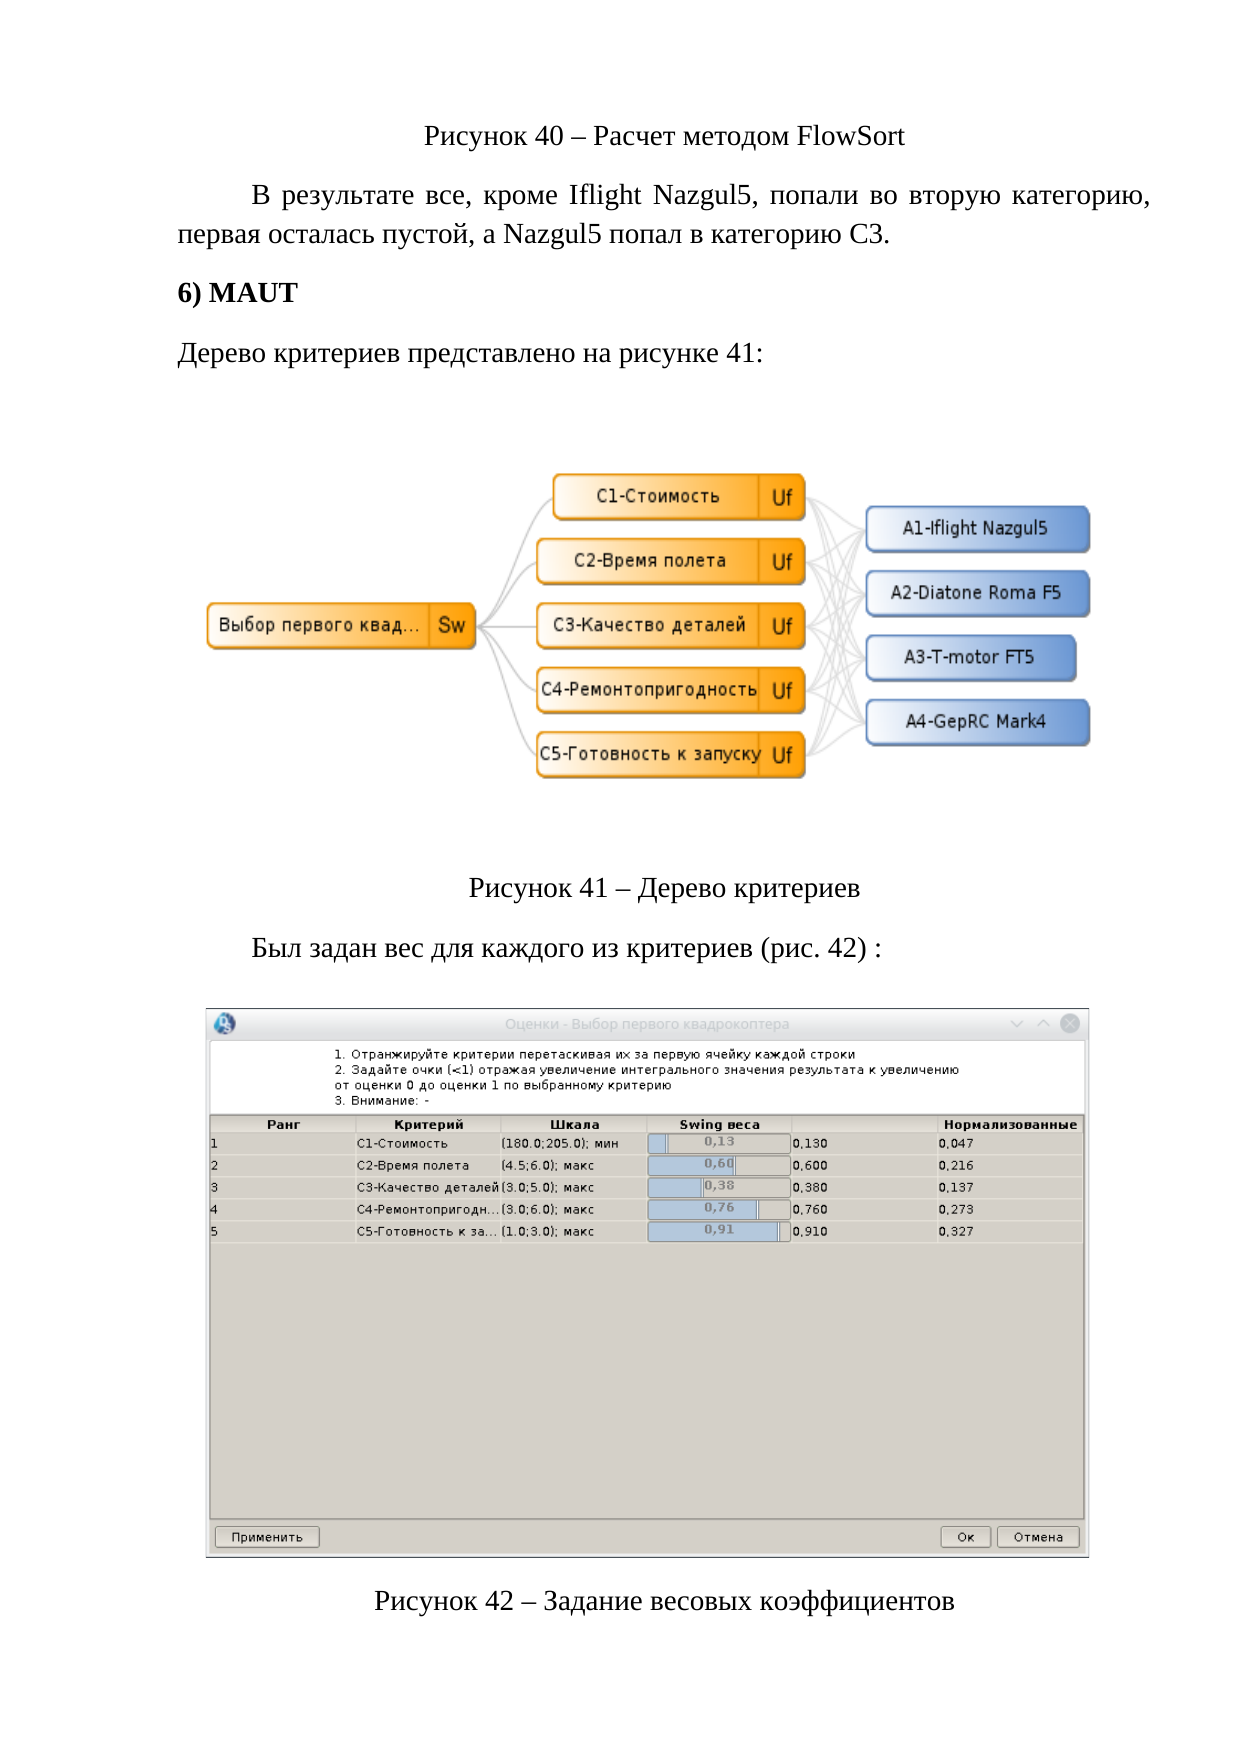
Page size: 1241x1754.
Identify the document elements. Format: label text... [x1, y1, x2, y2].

text Дерево критериев представлено на рисунке 41: [177, 335, 1152, 368]
picture [177, 406, 1152, 840]
text Рисунок 41 – Дерево критериев [177, 840, 1152, 904]
text Рисунок 42 – Задание весовых коэффициентов [177, 1583, 1152, 1617]
text Рисунок 40 – Расчет методом FlowSort [177, 118, 1152, 152]
text В результате все, кроме Iflight Nazgul5, попали во вторую категорию, первая осталась пустой, а Nazgul5 попал в категорию С3. [177, 177, 1152, 249]
text Был задан вес для каждого из критериев (рис. 42) : [177, 930, 1152, 963]
picture [205, 1008, 1090, 1558]
text 6) MAUT [177, 275, 1152, 309]
text [177, 394, 1152, 406]
